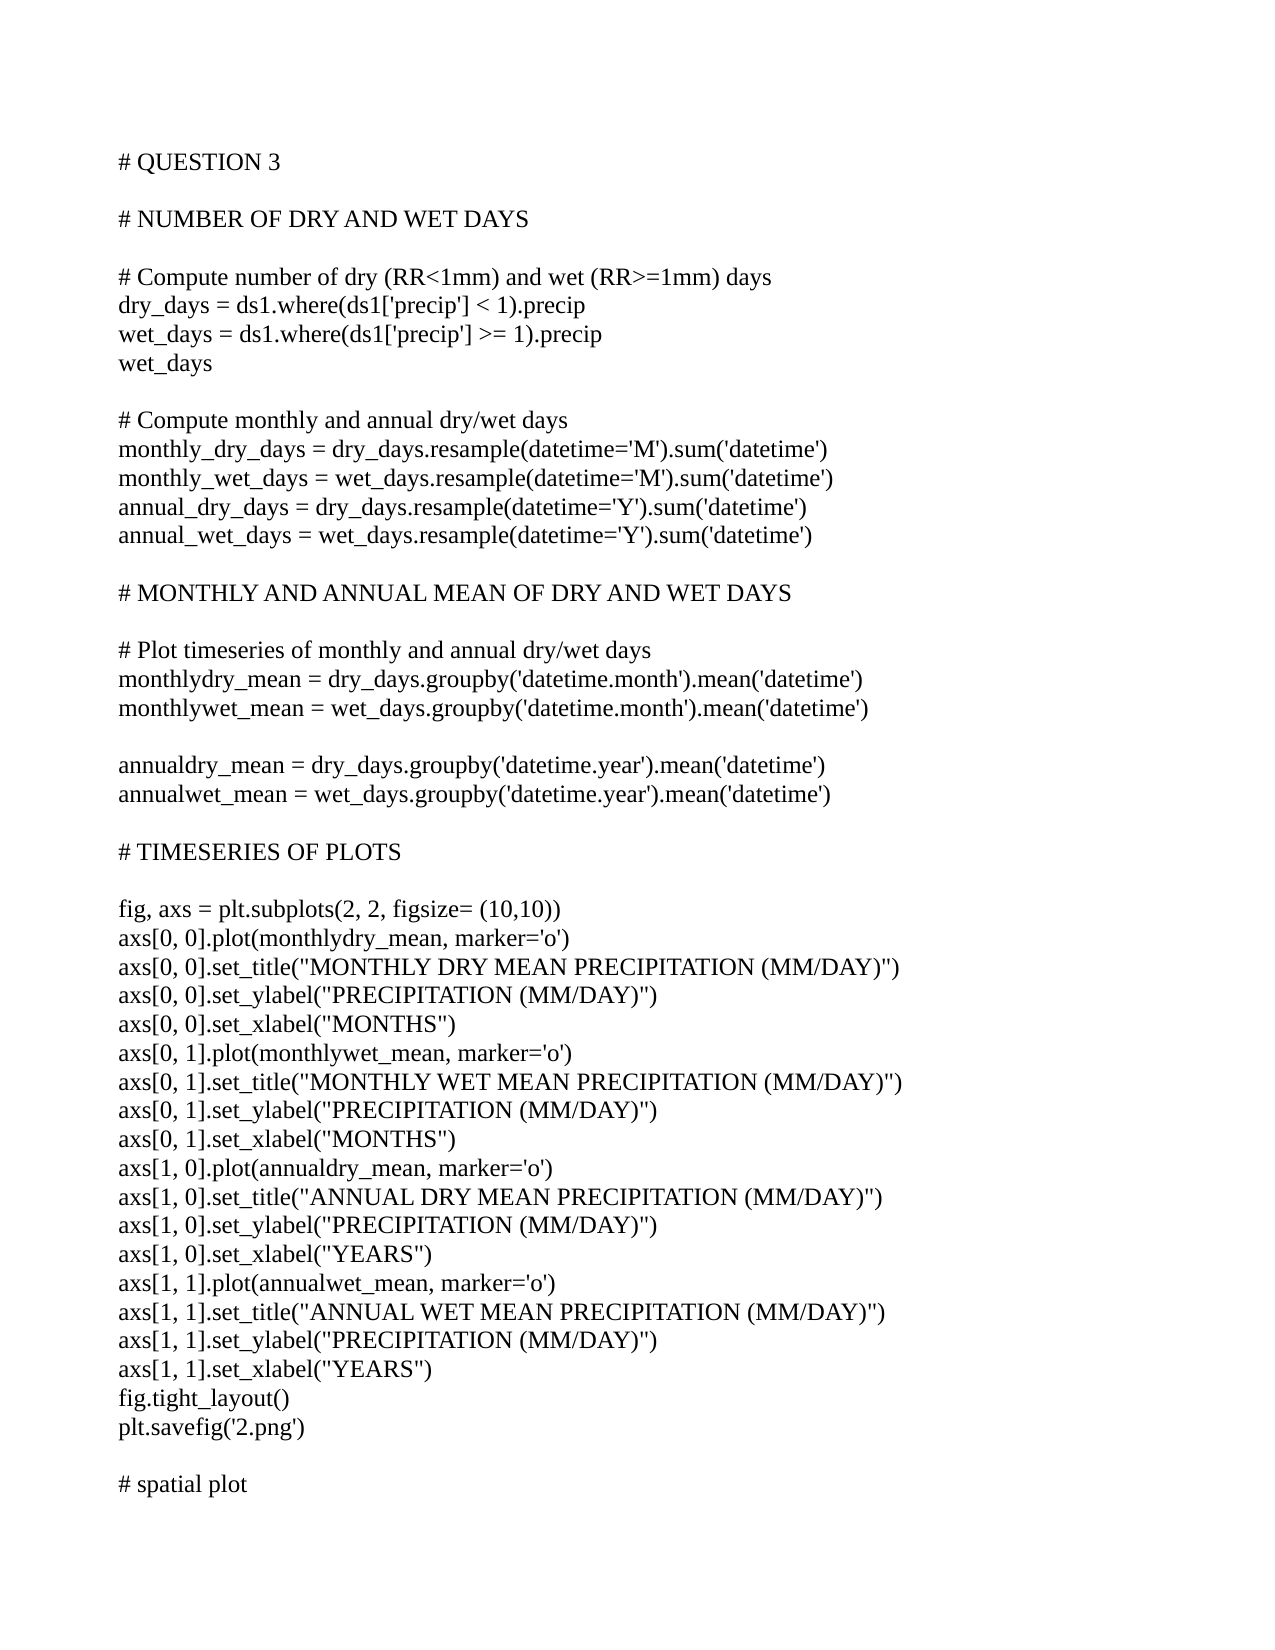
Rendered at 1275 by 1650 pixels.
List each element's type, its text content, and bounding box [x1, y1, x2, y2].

text axs[1, 0].plot(annualdry_mean, marker='o') [118, 1153, 1157, 1182]
text axs[1, 1].set_ylabel("PRECIPITATION (MM/DAY)") [118, 1326, 1157, 1354]
text monthlydry_mean = dry_days.groupby('datetime.month').mean('datetime') [118, 664, 1157, 693]
text # NUMBER OF DRY AND WET DAYS [118, 204, 1157, 233]
text axs[1, 0].set_ylabel("PRECIPITATION (MM/DAY)") [118, 1211, 1157, 1239]
text axs[1, 1].set_xlabel("YEARS") [118, 1354, 1157, 1383]
text wet_days = ds1.where(ds1['precip'] >= 1).precip [118, 319, 1157, 348]
text plt.savefig('2.png') [118, 1412, 1157, 1441]
text # Compute number of dry (RR<1mm) and wet (RR>=1mm) days [118, 262, 1157, 291]
text annual_dry_days = dry_days.resample(datetime='Y').sum('datetime') [118, 492, 1157, 521]
text axs[0, 0].set_xlabel("MONTHS") [118, 1009, 1157, 1038]
text axs[0, 0].set_ylabel("PRECIPITATION (MM/DAY)") [118, 981, 1157, 1009]
text fig.tight_layout() [118, 1383, 1157, 1412]
text annualdry_mean = dry_days.groupby('datetime.year').mean('datetime') [118, 751, 1157, 779]
text monthly_wet_days = wet_days.resample(datetime='M').sum('datetime') [118, 463, 1157, 492]
text fig, axs = plt.subplots(2, 2, figsize= (10,10)) [118, 894, 1157, 923]
text axs[0, 1].set_ylabel("PRECIPITATION (MM/DAY)") [118, 1096, 1157, 1124]
text axs[0, 1].set_xlabel("MONTHS") [118, 1124, 1157, 1153]
text annualwet_mean = wet_days.groupby('datetime.year').mean('datetime') [118, 779, 1157, 808]
text # Plot timeseries of monthly and annual dry/wet days [118, 636, 1157, 664]
text # TIMESERIES OF PLOTS [118, 837, 1157, 866]
text annual_wet_days = wet_days.resample(datetime='Y').sum('datetime') [118, 521, 1157, 549]
text axs[1, 1].plot(annualwet_mean, marker='o') [118, 1268, 1157, 1297]
text axs[1, 0].set_xlabel("YEARS") [118, 1239, 1157, 1268]
text dry_days = ds1.where(ds1['precip'] < 1).precip [118, 291, 1157, 319]
text # QUESTION 3 [118, 147, 1157, 176]
text monthlywet_mean = wet_days.groupby('datetime.month').mean('datetime') [118, 693, 1157, 722]
text axs[1, 0].set_title("ANNUAL DRY MEAN PRECIPITATION (MM/DAY)") [118, 1182, 1157, 1211]
text # spatial plot [118, 1469, 1157, 1498]
text axs[0, 1].set_title("MONTHLY WET MEAN PRECIPITATION (MM/DAY)") [118, 1067, 1157, 1096]
text # Compute monthly and annual dry/wet days [118, 406, 1157, 434]
text monthly_dry_days = dry_days.resample(datetime='M').sum('datetime') [118, 434, 1157, 463]
text axs[1, 1].set_title("ANNUAL WET MEAN PRECIPITATION (MM/DAY)") [118, 1297, 1157, 1326]
text axs[0, 1].plot(monthlywet_mean, marker='o') [118, 1038, 1157, 1067]
text wet_days [118, 348, 1157, 377]
text # MONTHLY AND ANNUAL MEAN OF DRY AND WET DAYS [118, 578, 1157, 607]
text axs[0, 0].plot(monthlydry_mean, marker='o') [118, 923, 1157, 952]
text axs[0, 0].set_title("MONTHLY DRY MEAN PRECIPITATION (MM/DAY)") [118, 952, 1157, 981]
